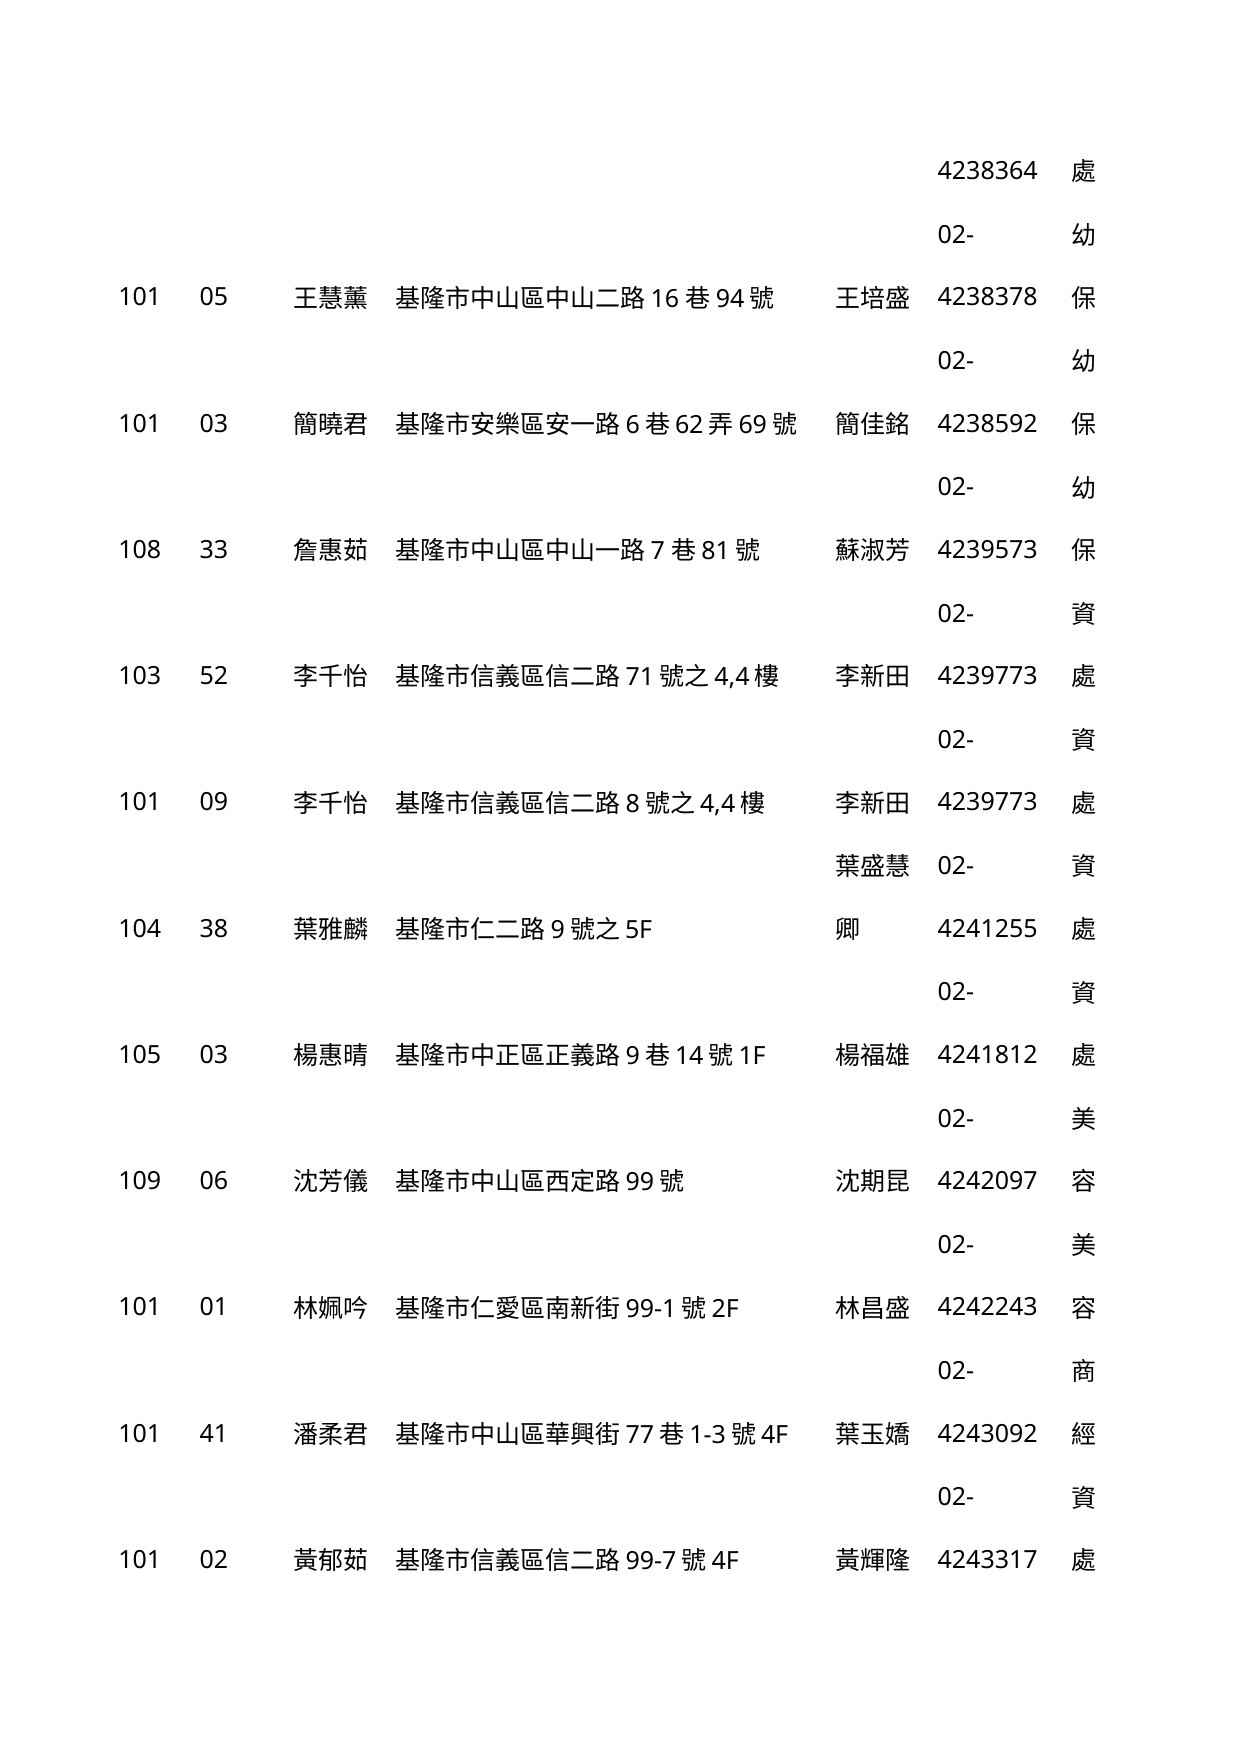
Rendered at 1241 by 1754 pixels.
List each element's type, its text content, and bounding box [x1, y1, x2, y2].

table_cell 基隆市信義區信二路99-7號4F [394, 1453, 834, 1579]
table_cell 02-4239773 [936, 696, 1070, 822]
table_cell 基隆市信義區信二路71號之4,4樓 [394, 570, 834, 696]
table_cell 03 [198, 317, 292, 443]
table_cell 101 [118, 696, 198, 822]
table_cell 38 [198, 822, 292, 948]
table_cell 103 [118, 570, 198, 696]
table_cell 簡佳銘 [834, 317, 936, 443]
table_cell 基隆市仁二路9號之5F [394, 822, 834, 948]
table_cell 李新田 [834, 570, 936, 696]
table_cell [292, 127, 394, 191]
table_cell 03 [198, 948, 292, 1074]
table_cell 王培盛 [834, 191, 936, 317]
table_cell 資處 [1070, 696, 1122, 822]
table_cell 葉盛慧卿 [834, 822, 936, 948]
table_cell 商經 [1070, 1327, 1122, 1453]
table_cell 美容 [1070, 1075, 1122, 1201]
table_cell 02 [198, 1453, 292, 1579]
table_cell 02-4241812 [936, 948, 1070, 1074]
table_cell 基隆市中正區正義路9巷14號1F [394, 948, 834, 1074]
table_cell 黃郁茹 [292, 1453, 394, 1579]
table_cell 沈期昆 [834, 1075, 936, 1201]
table_cell 簡曉君 [292, 317, 394, 443]
table_cell 05 [198, 191, 292, 317]
table_cell 葉玉嬌 [834, 1327, 936, 1453]
table_cell 02-4238378 [936, 191, 1070, 317]
table_cell 101 [118, 1327, 198, 1453]
table_cell 資處 [1070, 570, 1122, 696]
table_cell 資處 [1070, 1453, 1122, 1579]
table_cell 楊惠晴 [292, 948, 394, 1074]
table_cell 02-4239773 [936, 570, 1070, 696]
table_cell 資處 [1070, 948, 1122, 1074]
table_cell 104 [118, 822, 198, 948]
table_cell 基隆市中山區西定路99號 [394, 1075, 834, 1201]
table_cell 基隆市仁愛區南新街99-1號2F [394, 1201, 834, 1327]
table_cell 王慧薰 [292, 191, 394, 317]
table_cell 基隆市中山區中山二路16 巷94號 [394, 191, 834, 317]
table_cell 基隆市中山區華興街77巷1-3號4F [394, 1327, 834, 1453]
table_cell 處 [1070, 127, 1122, 191]
table_cell 52 [198, 570, 292, 696]
table_cell 資處 [1070, 822, 1122, 948]
table_cell 101 [118, 1453, 198, 1579]
table_cell 李千怡 [292, 570, 394, 696]
table_cell 4238364 [936, 127, 1070, 191]
table_cell 02-4238592 [936, 317, 1070, 443]
table_cell 葉雅麟 [292, 822, 394, 948]
table_cell 41 [198, 1327, 292, 1453]
table_cell 幼保 [1070, 443, 1122, 569]
table_cell 02-4243317 [936, 1453, 1070, 1579]
table_cell 幼保 [1070, 317, 1122, 443]
table_cell [834, 127, 936, 191]
table_cell 101 [118, 191, 198, 317]
table_cell 林昌盛 [834, 1201, 936, 1327]
table_cell 02-4243092 [936, 1327, 1070, 1453]
table_cell 基隆市信義區信二路8號之4,4樓 [394, 696, 834, 822]
table_cell 101 [118, 1201, 198, 1327]
table_cell 02-4242243 [936, 1201, 1070, 1327]
table_cell 黃輝隆 [834, 1453, 936, 1579]
table_cell [198, 127, 292, 191]
table_cell 109 [118, 1075, 198, 1201]
table_cell 基隆市中山區中山一路7 巷81號 [394, 443, 834, 569]
table_cell 蘇淑芳 [834, 443, 936, 569]
table_cell 楊福雄 [834, 948, 936, 1074]
table_cell 02-4239573 [936, 443, 1070, 569]
table_cell [394, 127, 834, 191]
table_cell 105 [118, 948, 198, 1074]
table_cell 潘柔君 [292, 1327, 394, 1453]
table_cell 02-4241255 [936, 822, 1070, 948]
table_cell 幼保 [1070, 191, 1122, 317]
table_cell 基隆市安樂區安一路6巷62弄69號 [394, 317, 834, 443]
table_cell 06 [198, 1075, 292, 1201]
table_cell 33 [198, 443, 292, 569]
table_cell 沈芳儀 [292, 1075, 394, 1201]
table_cell 李新田 [834, 696, 936, 822]
table_cell 美容 [1070, 1201, 1122, 1327]
table_cell 林姵吟 [292, 1201, 394, 1327]
table_cell 02-4242097 [936, 1075, 1070, 1201]
table_cell 李千怡 [292, 696, 394, 822]
table_cell 108 [118, 443, 198, 569]
table_cell 詹惠茹 [292, 443, 394, 569]
table_cell [118, 127, 198, 191]
table_cell 09 [198, 696, 292, 822]
table_cell 01 [198, 1201, 292, 1327]
table_cell 101 [118, 317, 198, 443]
